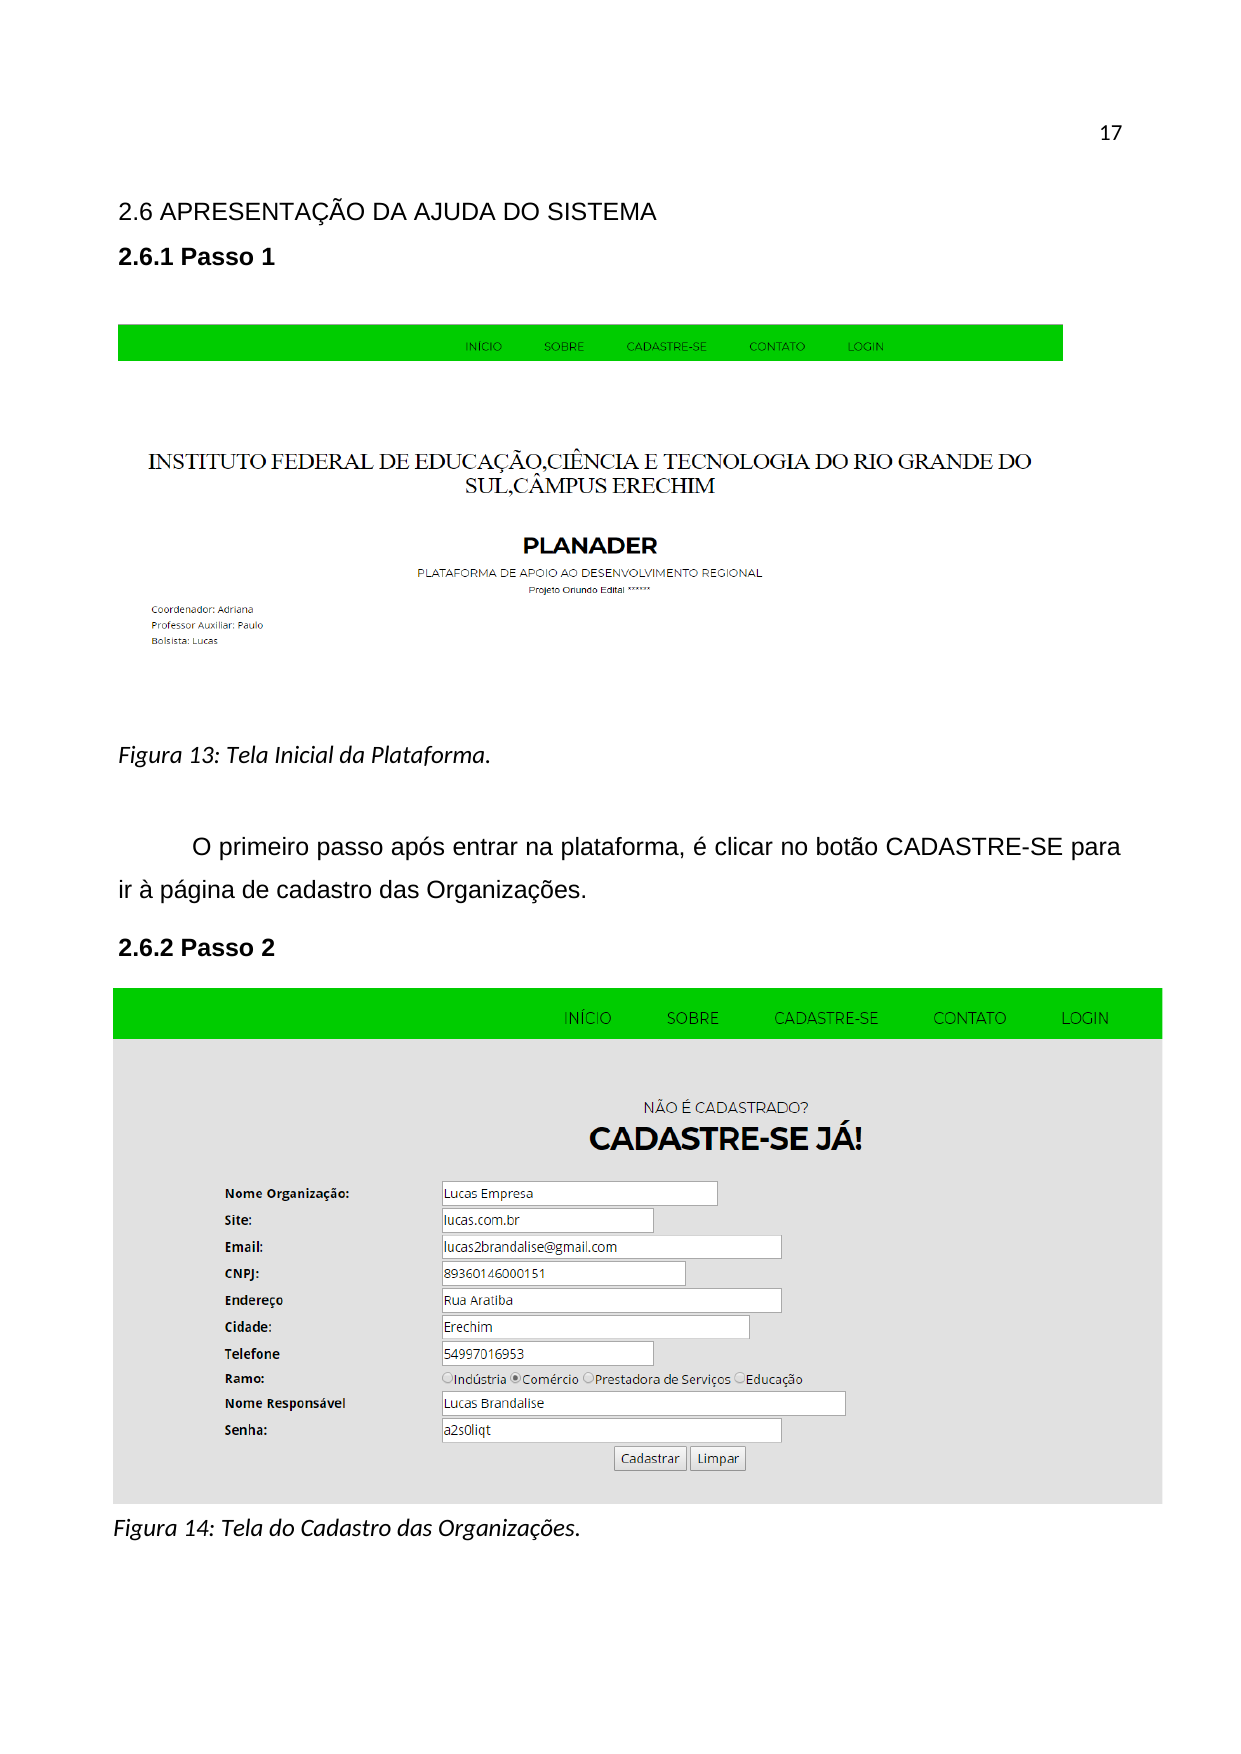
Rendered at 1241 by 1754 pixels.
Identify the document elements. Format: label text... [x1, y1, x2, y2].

picture [118, 324, 1063, 731]
text Figura 13: Tela Inicial da Plataforma. [118, 731, 1063, 770]
subtitle 2.6.2 Passo 2 [118, 932, 1122, 961]
subtitle 2.6.1 Passo 1 [118, 242, 1122, 271]
text Figura 14: Tela do Cadastro das Organizações. [113, 1504, 1162, 1543]
picture [113, 988, 1163, 1504]
text O primeiro passo após entrar na plataforma, é clicar no botão CADASTRE-SE para ir à página de cadastro das Organizações. [118, 832, 1122, 903]
subtitle 2.6 Apresentação da ajuda do Sistema [118, 196, 1122, 225]
